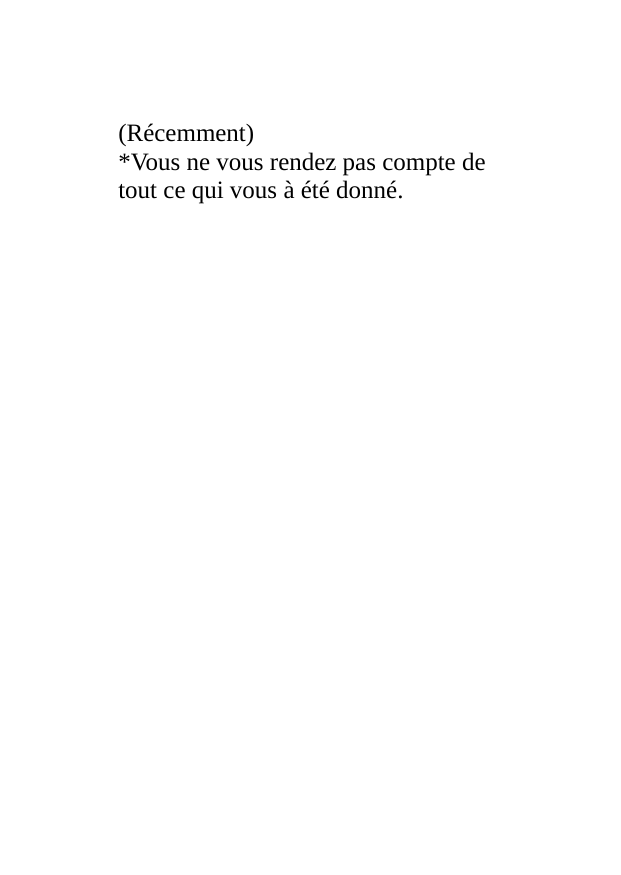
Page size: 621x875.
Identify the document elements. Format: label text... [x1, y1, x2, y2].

text (Récemment) [118, 118, 502, 147]
text *Vous ne vous rendez pas compte de tout ce qui vous à été donné. [118, 147, 502, 204]
